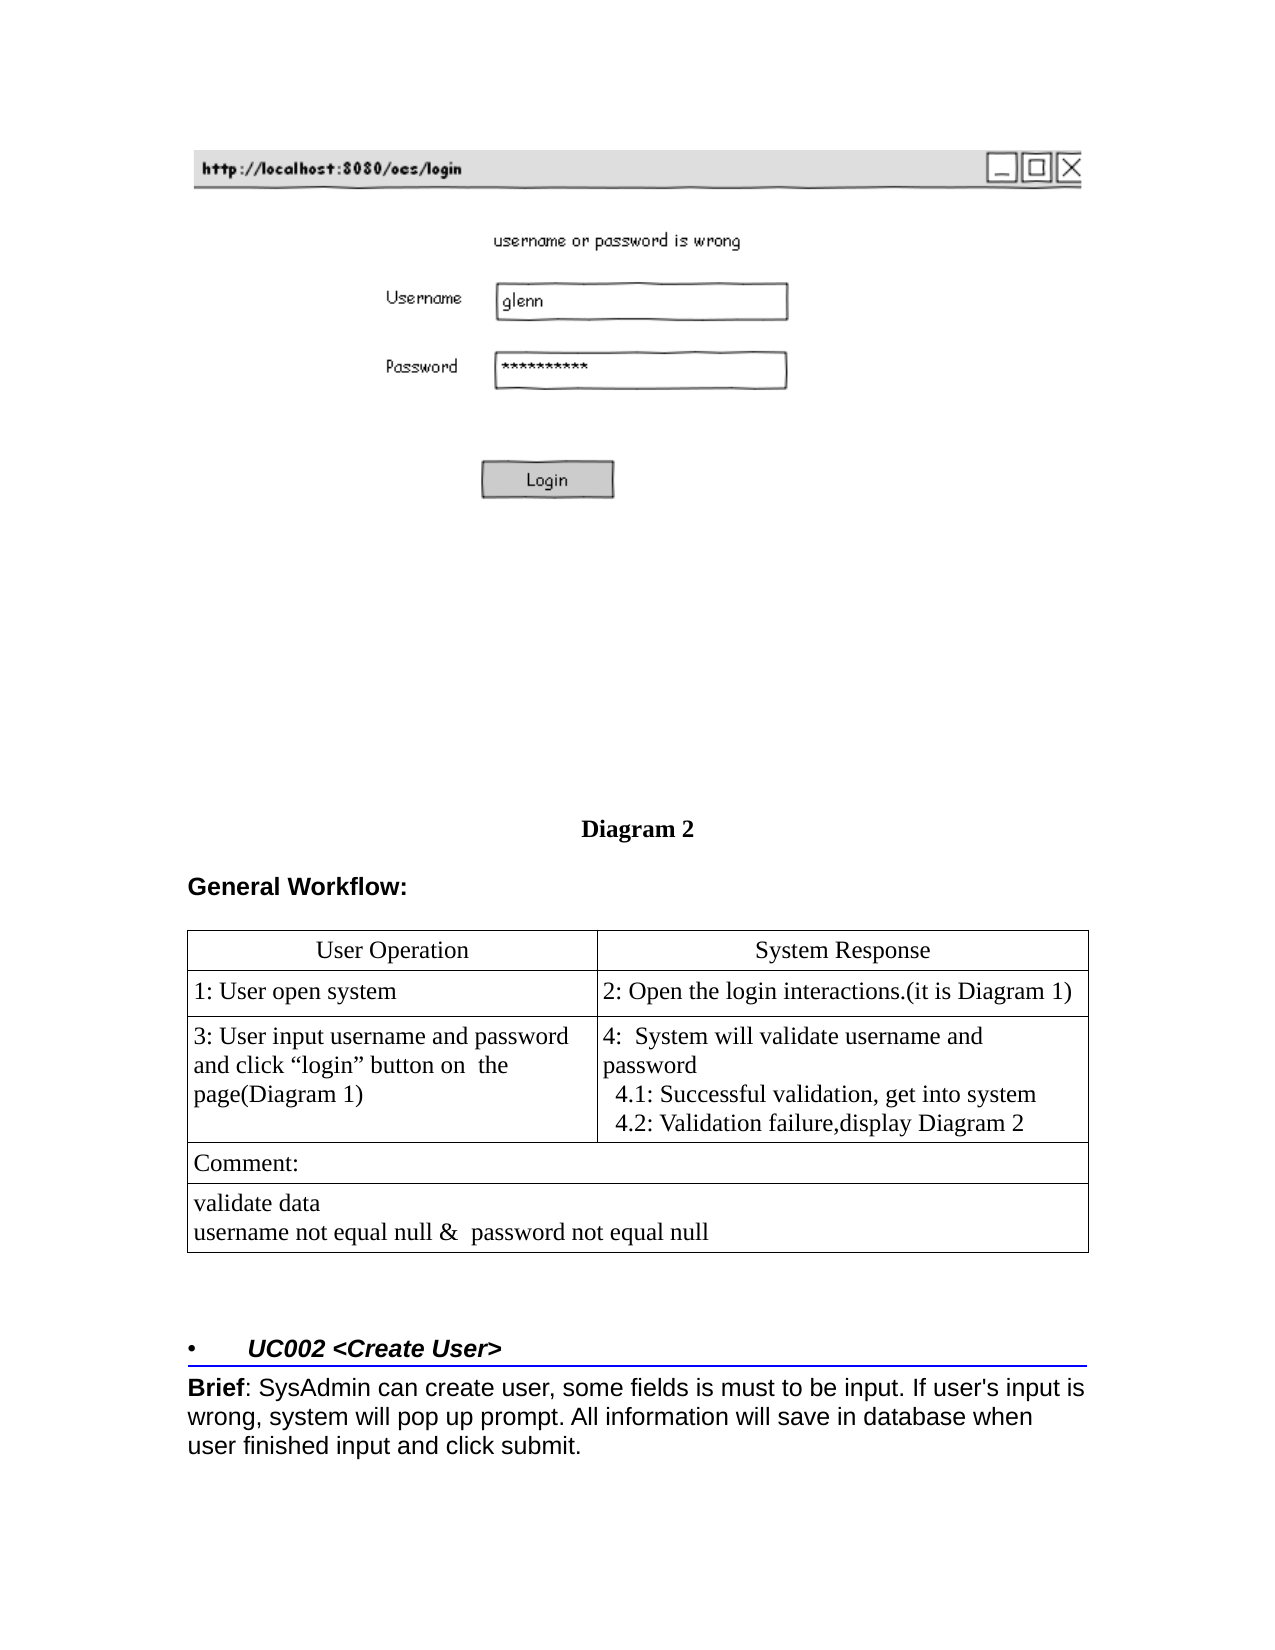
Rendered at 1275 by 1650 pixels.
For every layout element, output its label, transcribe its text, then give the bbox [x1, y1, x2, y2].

subtitle UC002 <Create User> [187, 1334, 1087, 1367]
text Diagram 2 [187, 814, 1087, 843]
table_cell 2: Open the login interactions.(it is Diagram 1) [598, 971, 1088, 1016]
table_cell 4: System will validate username and password 4.1: Successful validation, get into system 4.2: Validation failure,display Diagram 2 [598, 1017, 1088, 1142]
table_header User Operation [188, 931, 597, 970]
text Brief: SysAdmin can create user, some fields is must to be input. If user's input is wrong, system will pop up prompt. All information will save in database when user finished input and click submit. [187, 1373, 1087, 1460]
table_cell Comment: [188, 1143, 1088, 1182]
picture [193, 150, 1082, 786]
table_header System Response [598, 931, 1088, 970]
table_cell 1: User open system [188, 971, 597, 1016]
table_cell validate data username not equal null & password not equal null [188, 1184, 1088, 1252]
table_cell 3: User input username and password and click “login” button on the page(Diagram 1) [188, 1017, 597, 1142]
text General Workflow: [187, 872, 1087, 901]
